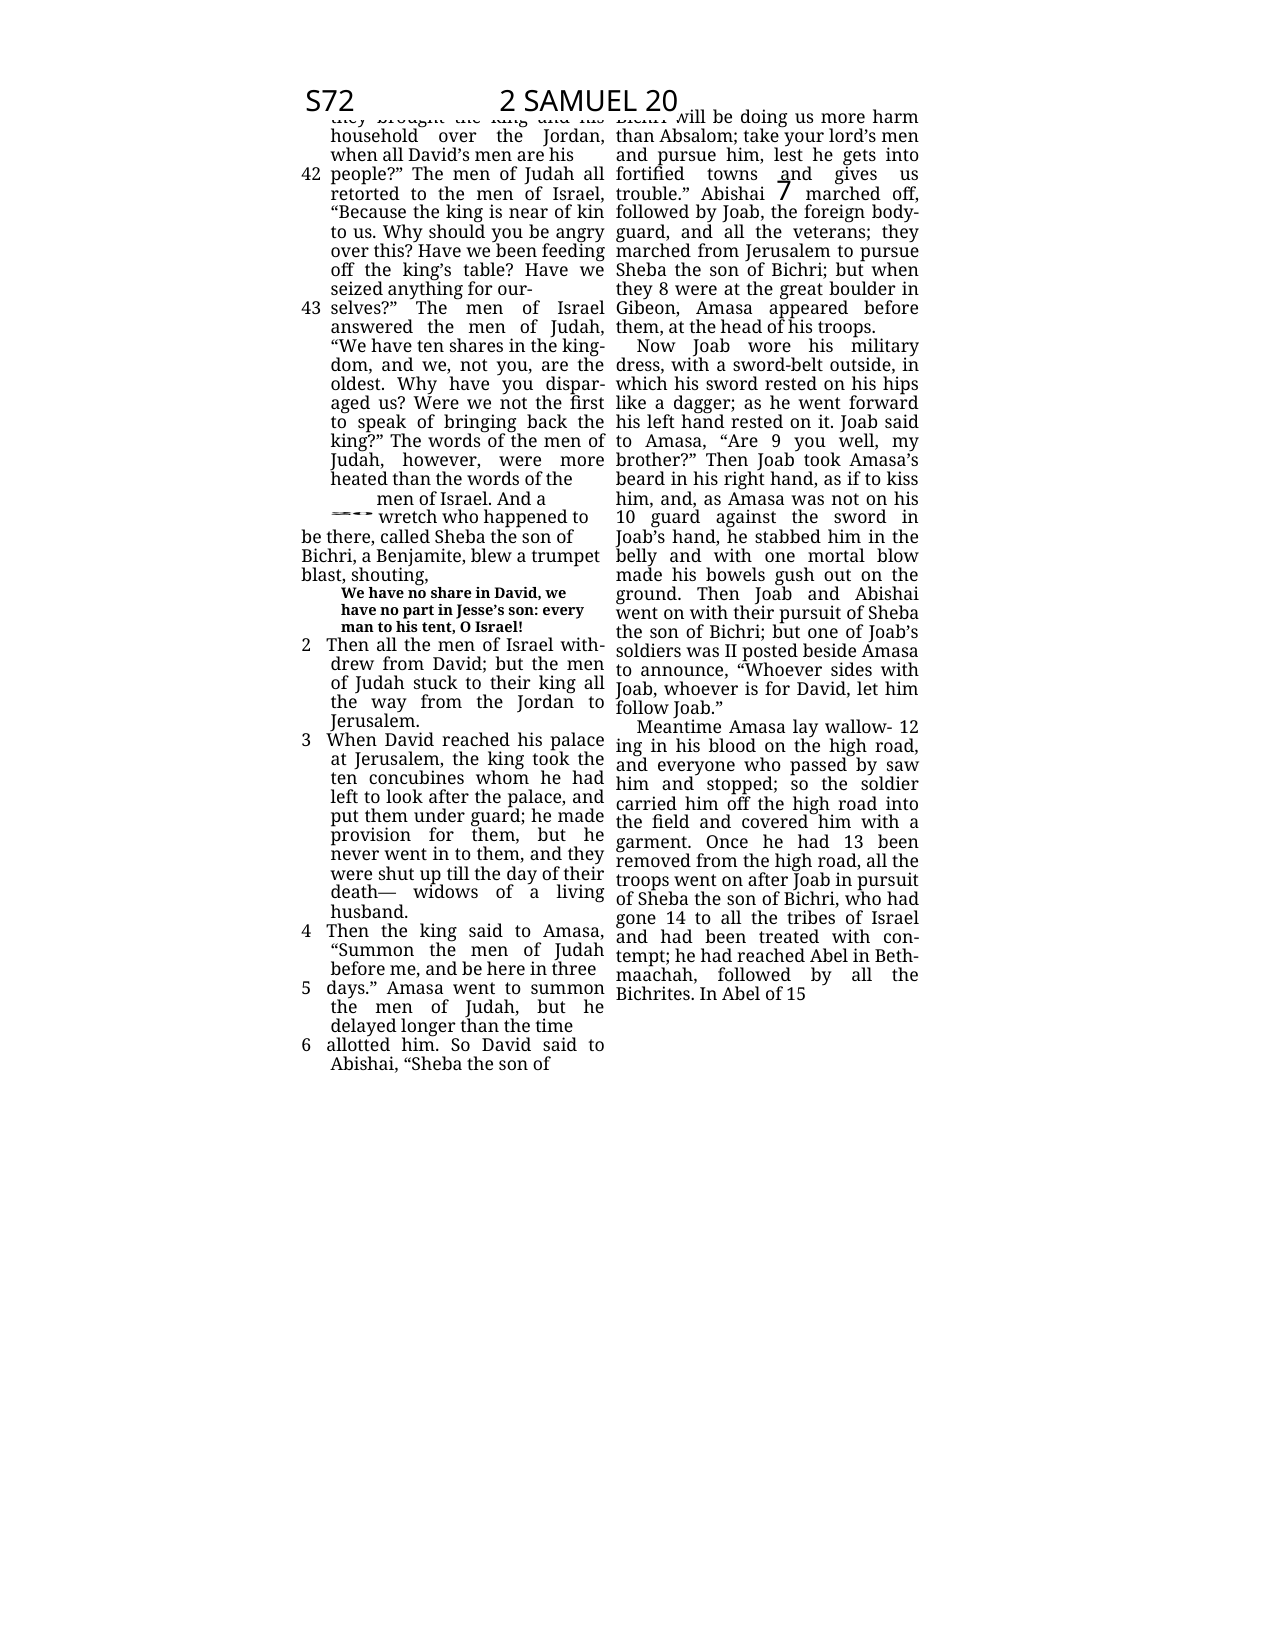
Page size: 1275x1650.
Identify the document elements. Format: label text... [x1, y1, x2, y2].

list selves?” The men of Israel answered the men of Judah, “We have ten shares in the king­dom, and we, not you, are the oldest. Why have you dispar­aged us? Were we not the first to speak of bringing back the king?” The words of the men of Judah, however, were more heated than the words of the [301, 299, 605, 490]
text Bichri will be doing us more harm than Absalom; take your lord’s men and pursue him, lest he gets into fortified towns and gives us trouble.” Abishai 7 marched off, followed by Joab, the foreign body-guard, and all the veterans; they marched from Jerusalem to pursue Sheba the son of Bichri; but when they 8 were at the great boulder in Gibeon, Amasa appeared before them, at the head of his troops. [616, 108, 919, 337]
list Then all the men of Israel with­drew from David; but the men of Judah stuck to their king all the way from the Jordan to Jerusalem. [301, 636, 605, 731]
text Meantime Amasa lay wallow- 12 ing in his blood on the high road, and everyone who passed by saw him and stopped; so the soldier carried him off the high road into the field and covered him with a garment. Once he had 13 been removed from the high road, all the troops went on after Joab in pursuit of Sheba the son of Bichri, who had gone 14 to all the tribes of Israel and had been treated with con­tempt; he had reached Abel in Beth-maachah, followed by all the Bichrites. In Abel of 15 [616, 718, 919, 1004]
text Now Joab wore his military dress, with a sword-belt outside, in which his sword rested on his hips like a dagger; as he went forward his left hand rested on it. Joab said to Amasa, “Are 9 you well, my brother?” Then Joab took Amasa’s beard in his right hand, as if to kiss him, and, as Amasa was not on his 10 guard against the sword in Joab’s hand, he stabbed him in the belly and with one mortal blow made his bowels gush out on the ground. Then Joab and Abishai went on with their pur­suit of Sheba the son of Bichri; but one of Joab’s soldiers was II posted beside Amasa to an­nounce, “Whoever sides with Joab, whoever is for David, let him follow Joab.” [616, 337, 919, 718]
text they brought the king and his household over the Jordan, when all David’s men are his [330, 120, 605, 166]
list When David reached his palace at Jerusalem, the king took the ten concubines whom he had left to look after the palace, and put them under guard; he made provision for them, but he never went in to them, and they were shut up till the day of their death— widows of a living husband. [301, 731, 605, 922]
text men of Israel. And a wretch who happened to be there, called Sheba the son of Bichri, a Benjamite, blew a trumpet blast, shouting, [301, 490, 605, 585]
list allotted him. So David said to Abishai, “Sheba the son of [301, 1036, 605, 1074]
text We have no share in David, we have no part in Jesse’s son: every man to his tent, O Israel! [341, 585, 605, 636]
list people?” The men of Judah all retorted to the men of Israel, “Because the king is near of kin to us. Why should you be angry over this? Have we been feed­ing off the king’s table? Have we seized anything for our- [301, 166, 605, 299]
list Then the king said to Amasa, “Summon the men of Judah before me, and be here in three [301, 922, 605, 979]
list days.” Amasa went to sum­mon the men of Judah, but he delayed longer than the time [301, 979, 605, 1036]
